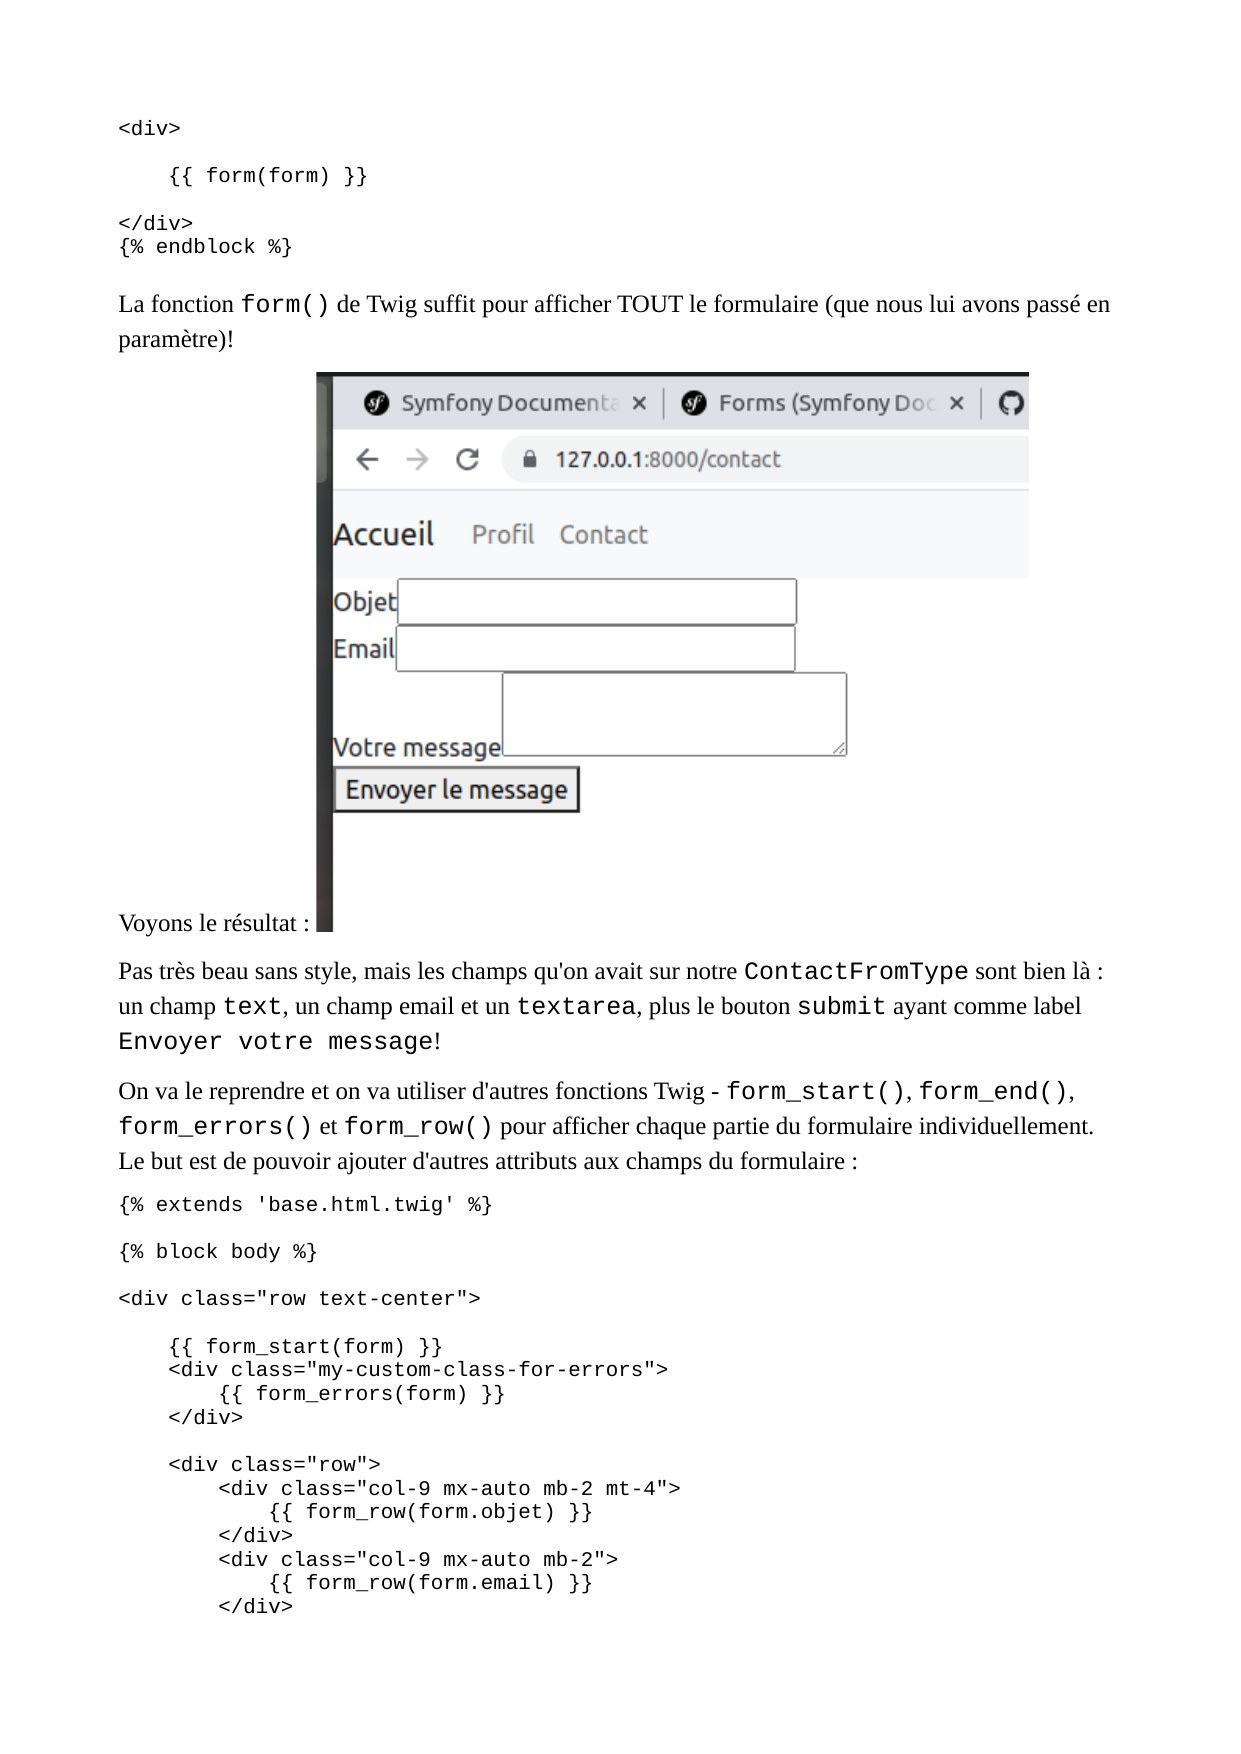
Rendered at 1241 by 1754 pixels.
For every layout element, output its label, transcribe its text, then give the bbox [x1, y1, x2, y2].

text <div class="row"> [118, 1454, 1122, 1478]
text <div> [118, 118, 1122, 142]
picture [316, 372, 1029, 932]
text <div class="col-9 mx-auto mb-2 mt-4"> [118, 1478, 1122, 1501]
text {% extends 'base.html.twig' %} [118, 1194, 1122, 1217]
text <div class="row text-center"> [118, 1288, 1122, 1312]
text </div> [118, 213, 1122, 236]
text </div> [118, 1407, 1122, 1430]
text <div class="my-custom-class-for-errors"> [118, 1359, 1122, 1383]
text {{ form_start(form) }} [118, 1336, 1122, 1359]
text La fonction form() de Twig suffit pour afficher TOUT le formulaire (que nous lui avons passé en paramètre)! [118, 289, 1122, 353]
text {{ form_row(form.email) }} [118, 1572, 1122, 1596]
text On va le reprendre et on va utiliser d'autres fonctions Twig - form_start(), form_end(), form_errors() et form_row() pour afficher chaque partie du formulaire individuellement. Le but est de pouvoir ajouter d'autres attributs aux champs du formulaire : [118, 1076, 1122, 1175]
text <div class="col-9 mx-auto mb-2"> [118, 1548, 1122, 1572]
text Pas très beau sans style, mais les champs qu'on avait sur notre ContactFromType sont bien là : un champ text, un champ email et un textarea, plus le bouton submit ayant comme label Envoyer votre message! [118, 956, 1122, 1057]
text {% endblock %} [118, 236, 1122, 260]
text {% block body %} [118, 1241, 1122, 1265]
text {{ form_errors(form) }} [118, 1383, 1122, 1407]
text Voyons le résultat : [118, 372, 1122, 937]
text </div> [118, 1596, 1122, 1619]
text {{ form(form) }} [118, 165, 1122, 189]
text {{ form_row(form.objet) }} [118, 1501, 1122, 1525]
text </div> [118, 1525, 1122, 1548]
